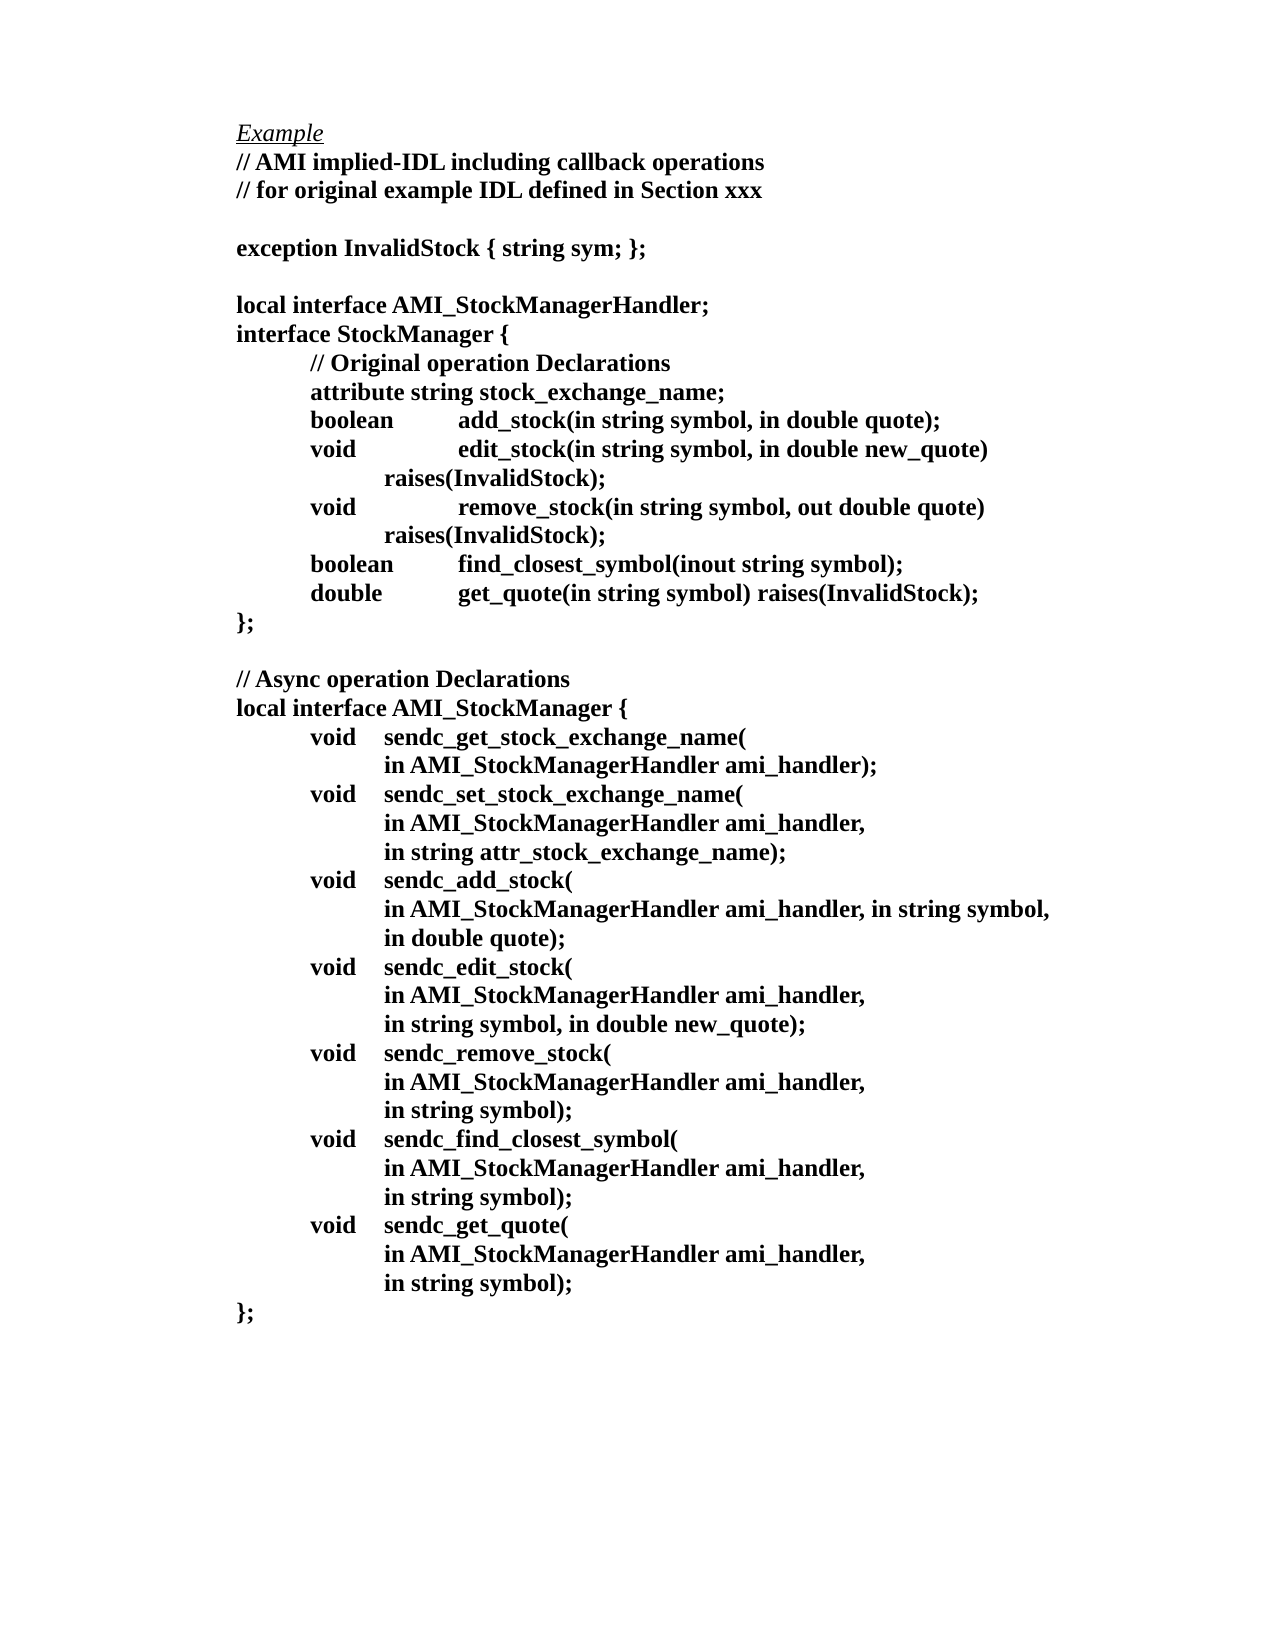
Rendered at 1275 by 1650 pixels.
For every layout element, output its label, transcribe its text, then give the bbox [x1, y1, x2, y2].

text // Async operation Declarations [236, 664, 1157, 693]
text in double quote); [236, 923, 1157, 952]
text void sendc_remove_stock( [236, 1038, 1157, 1067]
text exception InvalidStock { string sym; }; [236, 233, 1157, 262]
text in AMI_StockManagerHandler ami_handler, in string symbol, [236, 894, 1157, 923]
text void sendc_add_stock( [236, 866, 1157, 894]
text in AMI_StockManagerHandler ami_handler, [236, 808, 1157, 837]
text in AMI_StockManagerHandler ami_handler); [236, 751, 1157, 779]
text in string attr_stock_exchange_name); [236, 837, 1157, 866]
text in string symbol, in double new_quote); [236, 1009, 1157, 1038]
text // Original operation Declarations [236, 348, 1157, 377]
text Example [236, 118, 1157, 147]
text attribute string stock_exchange_name; [236, 377, 1157, 406]
text in AMI_StockManagerHandler ami_handler, [236, 1067, 1157, 1096]
text double get_quote(in string symbol) raises(InvalidStock); [236, 578, 1157, 607]
text void sendc_set_stock_exchange_name( [236, 779, 1157, 808]
text }; [236, 1297, 1157, 1326]
text void sendc_find_closest_symbol( [236, 1124, 1157, 1153]
text }; [236, 607, 1157, 636]
text void sendc_get_quote( [236, 1211, 1157, 1239]
text void sendc_edit_stock( [236, 952, 1157, 981]
text void edit_stock(in string symbol, in double new_quote) [236, 434, 1157, 463]
text // AMI implied-IDL including callback operations [236, 147, 1157, 176]
text interface StockManager { [236, 319, 1157, 348]
text void sendc_get_stock_exchange_name( [236, 722, 1157, 751]
text in string symbol); [236, 1268, 1157, 1297]
text in string symbol); [236, 1182, 1157, 1211]
text in AMI_StockManagerHandler ami_handler, [236, 1239, 1157, 1268]
text void remove_stock(in string symbol, out double quote) [236, 492, 1157, 521]
text // for original example IDL defined in Section xxx [236, 176, 1157, 204]
text raises(InvalidStock); [236, 463, 1157, 492]
text in AMI_StockManagerHandler ami_handler, [236, 981, 1157, 1009]
text raises(InvalidStock); [236, 521, 1157, 549]
text local interface AMI_StockManagerHandler; [236, 291, 1157, 319]
text boolean add_stock(in string symbol, in double quote); [236, 406, 1157, 434]
text local interface AMI_StockManager { [236, 693, 1157, 722]
text in string symbol); [236, 1096, 1157, 1124]
text in AMI_StockManagerHandler ami_handler, [236, 1153, 1157, 1182]
text boolean find_closest_symbol(inout string symbol); [236, 549, 1157, 578]
